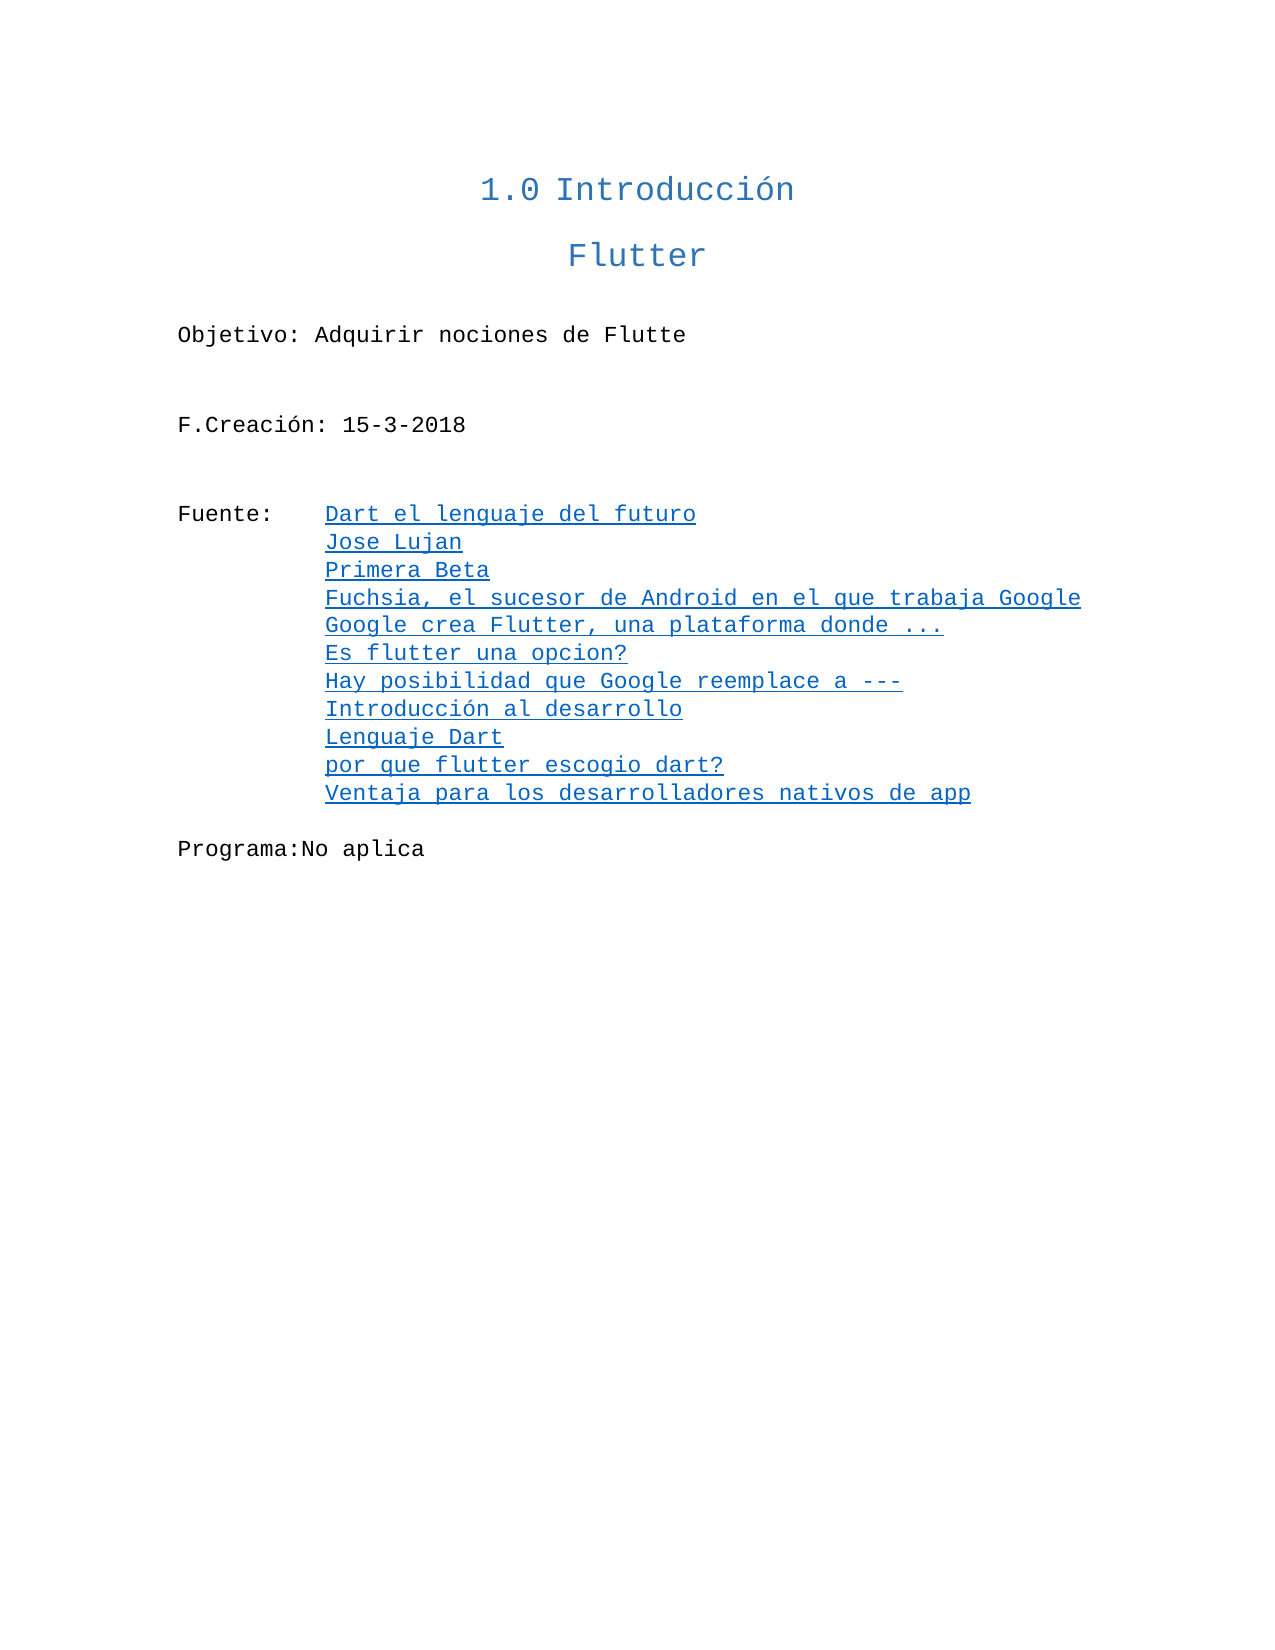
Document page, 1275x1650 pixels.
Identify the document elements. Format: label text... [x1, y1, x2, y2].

text Primera Beta [251, 558, 1098, 584]
text Fuente: Dart el lenguaje del futuro [177, 502, 1098, 528]
text Jose Lujan [251, 530, 1098, 556]
text Programa:No aplica [177, 837, 1098, 863]
text Hay posibilidad que Google reemplace a --- [251, 670, 1098, 696]
text Es flutter una opcion? [251, 642, 1098, 668]
text Lenguaje Dart [251, 726, 1098, 751]
text F.Creación: 15-3-2018 [177, 413, 1098, 439]
text Fuchsia, el sucesor de Android en el que trabaja Google [177, 586, 1098, 612]
text Google crea Flutter, una plataforma donde ... [251, 614, 1098, 640]
text Objetivo: Adquirir nociones de Flutte [177, 324, 1098, 350]
subtitle Flutter [177, 238, 1098, 276]
subtitle Introducción [177, 173, 1098, 210]
text por que flutter escogio dart? [251, 753, 1098, 779]
text Ventaja para los desarrolladores nativos de app [251, 781, 1098, 807]
text Introducción al desarrollo [251, 698, 1098, 723]
